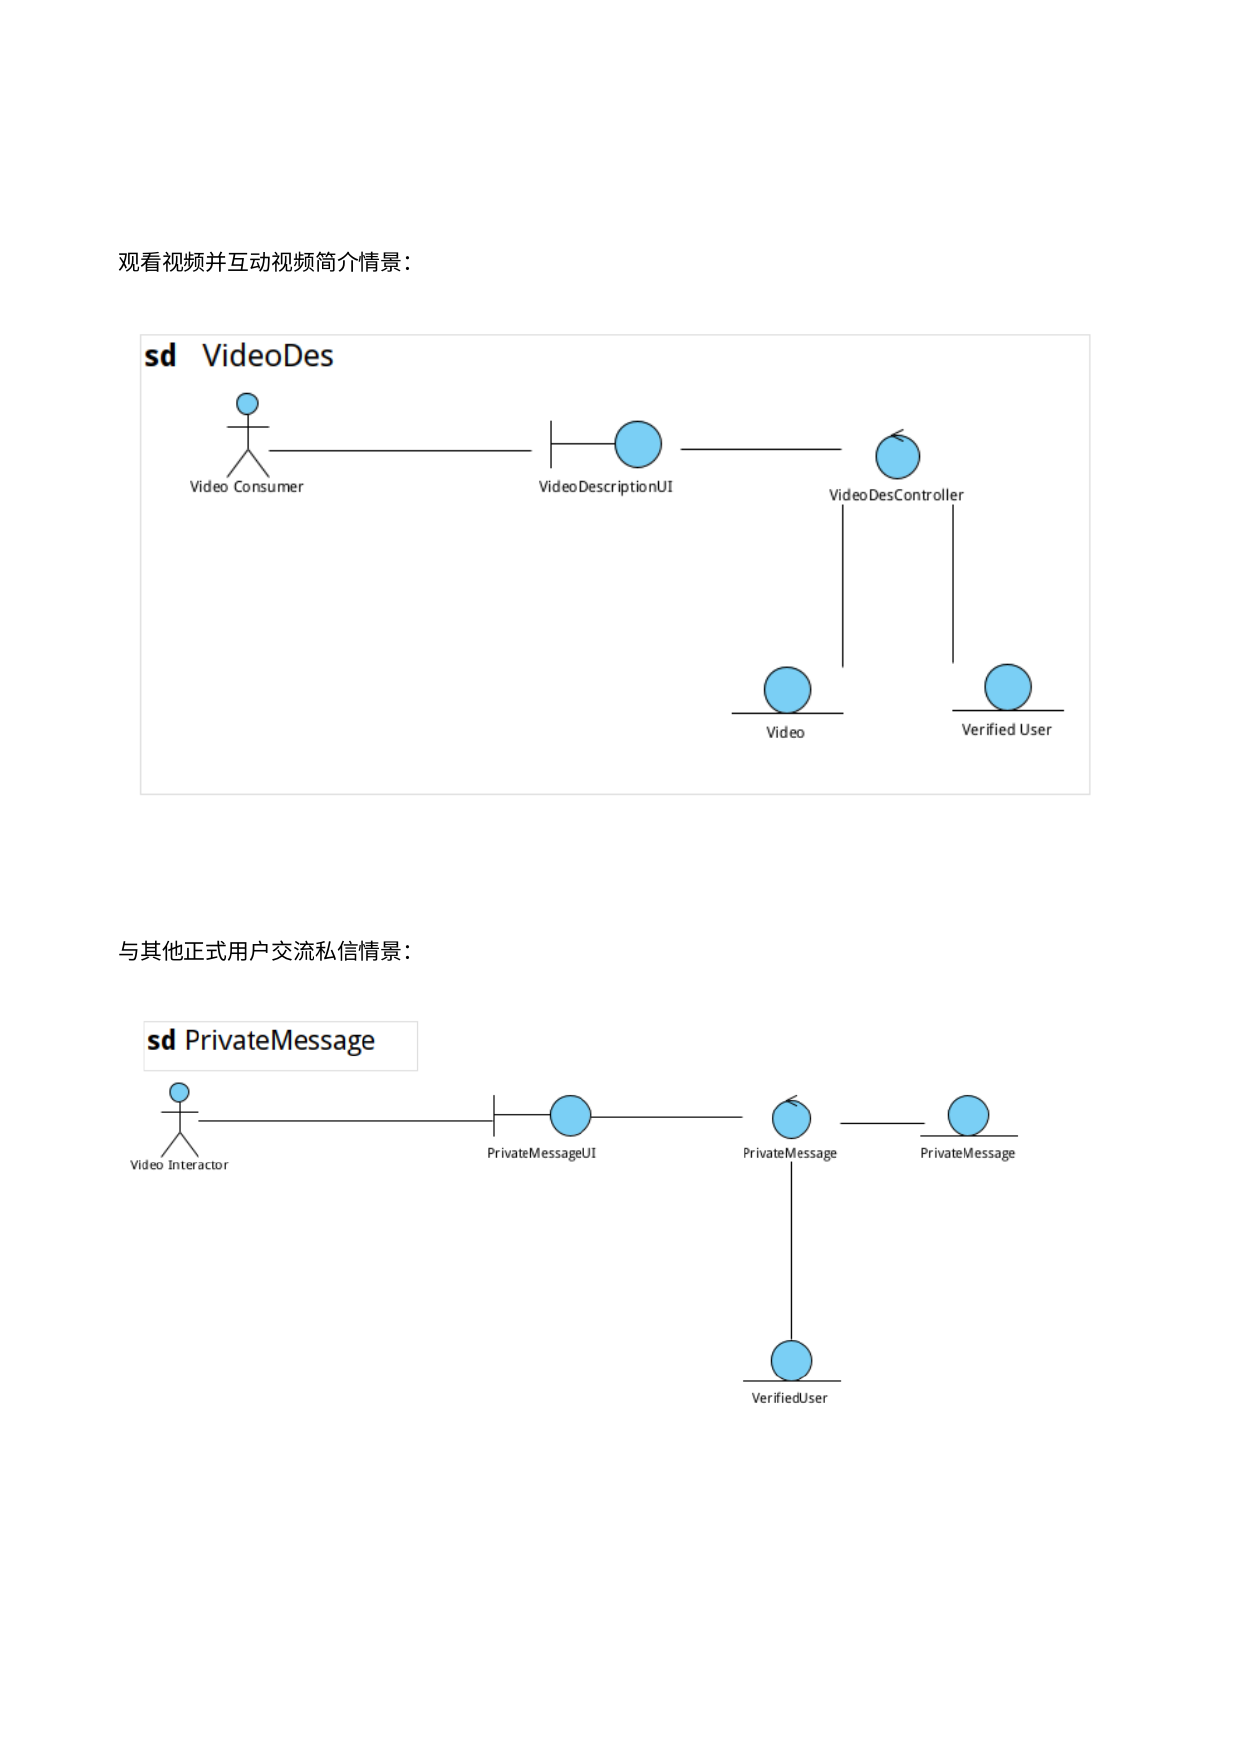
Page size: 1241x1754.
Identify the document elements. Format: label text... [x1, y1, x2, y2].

text 观看视频并互动视频简介情景： [118, 245, 1122, 277]
picture [129, 334, 1133, 819]
text 与其他正式用户交流私信情景： [118, 934, 1122, 965]
picture [34, 1003, 1183, 1483]
